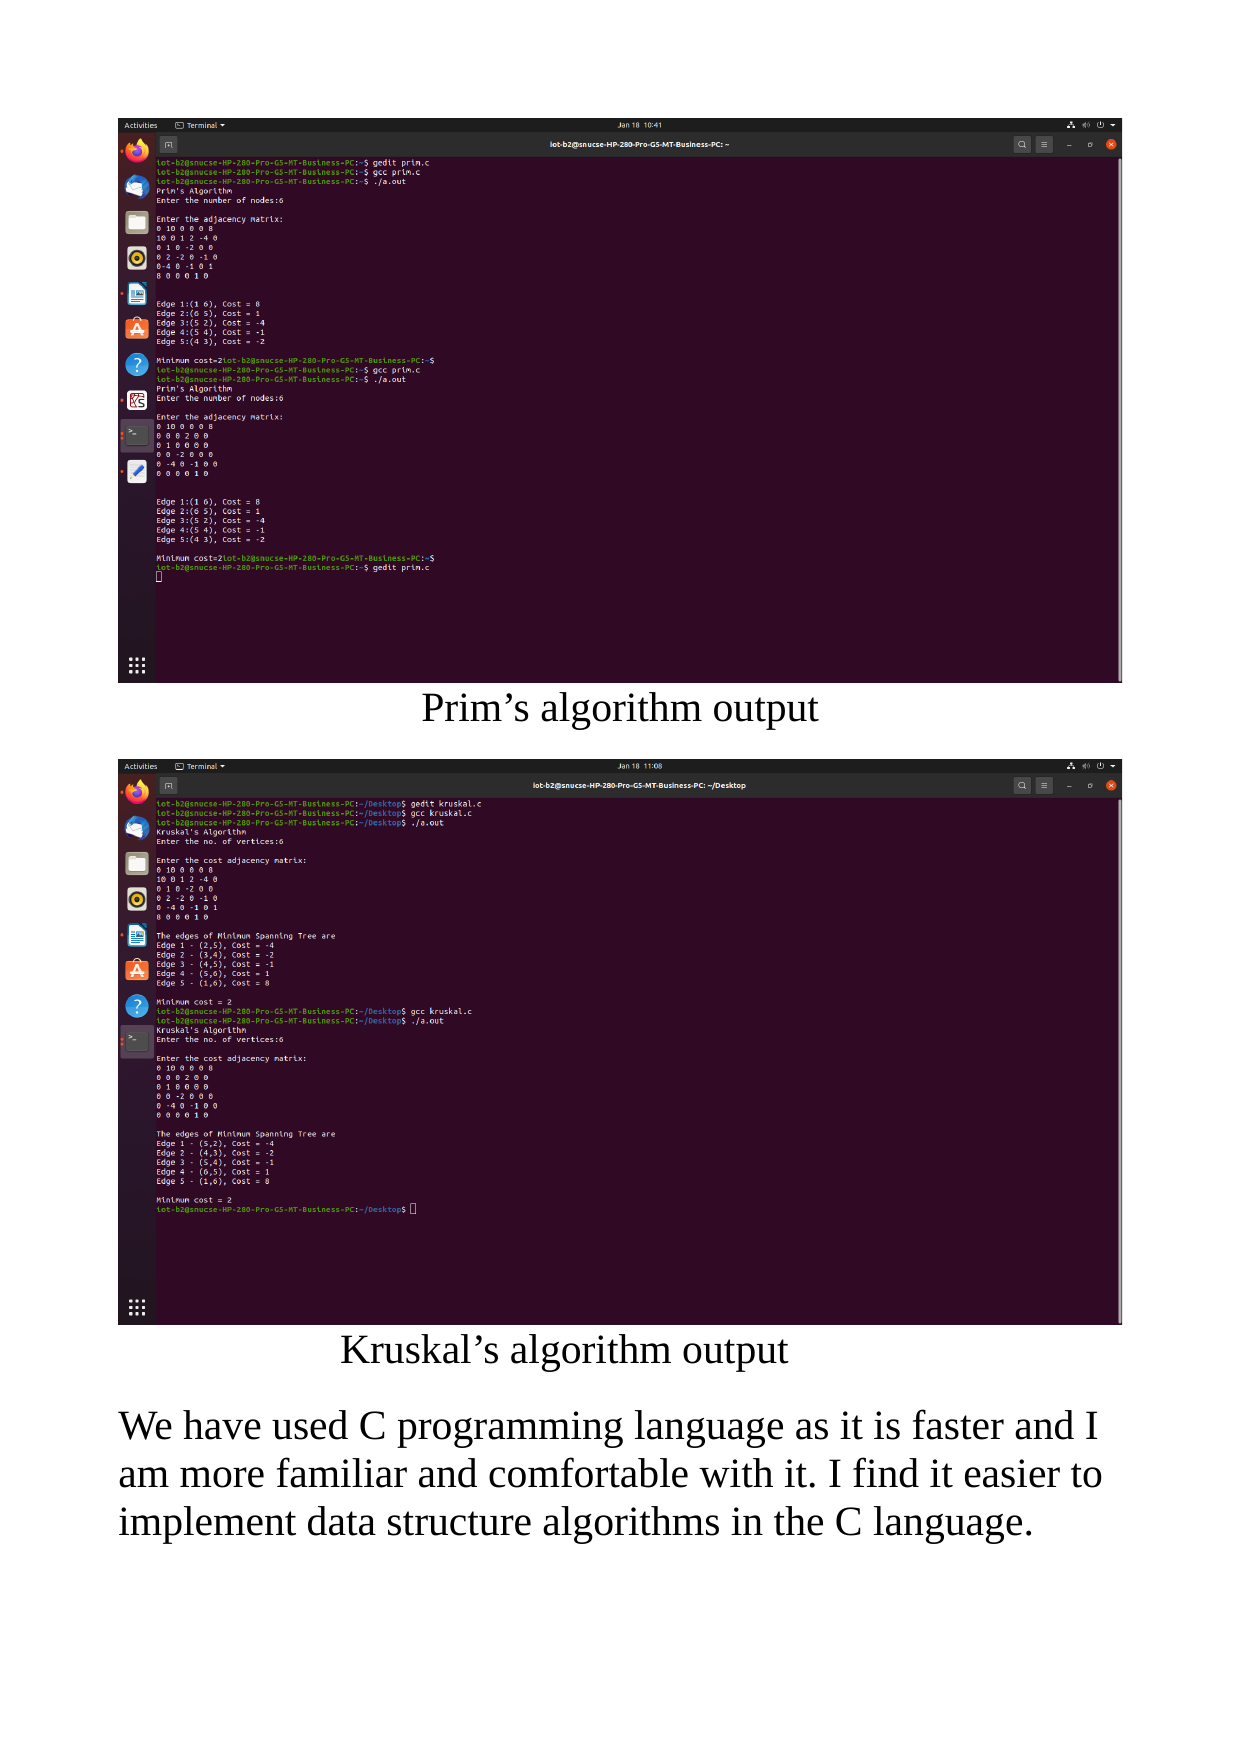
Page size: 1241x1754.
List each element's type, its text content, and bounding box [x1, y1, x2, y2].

text Prim’s algorithm output [118, 683, 1122, 731]
text We have used C programming language as it is faster and I am more familiar and comfortable with it. I find it easier to implement data structure algorithms in the C language. [118, 1401, 1122, 1544]
picture [118, 118, 1123, 683]
picture [118, 759, 1123, 1325]
text Kruskal’s algorithm output [118, 1325, 1122, 1372]
